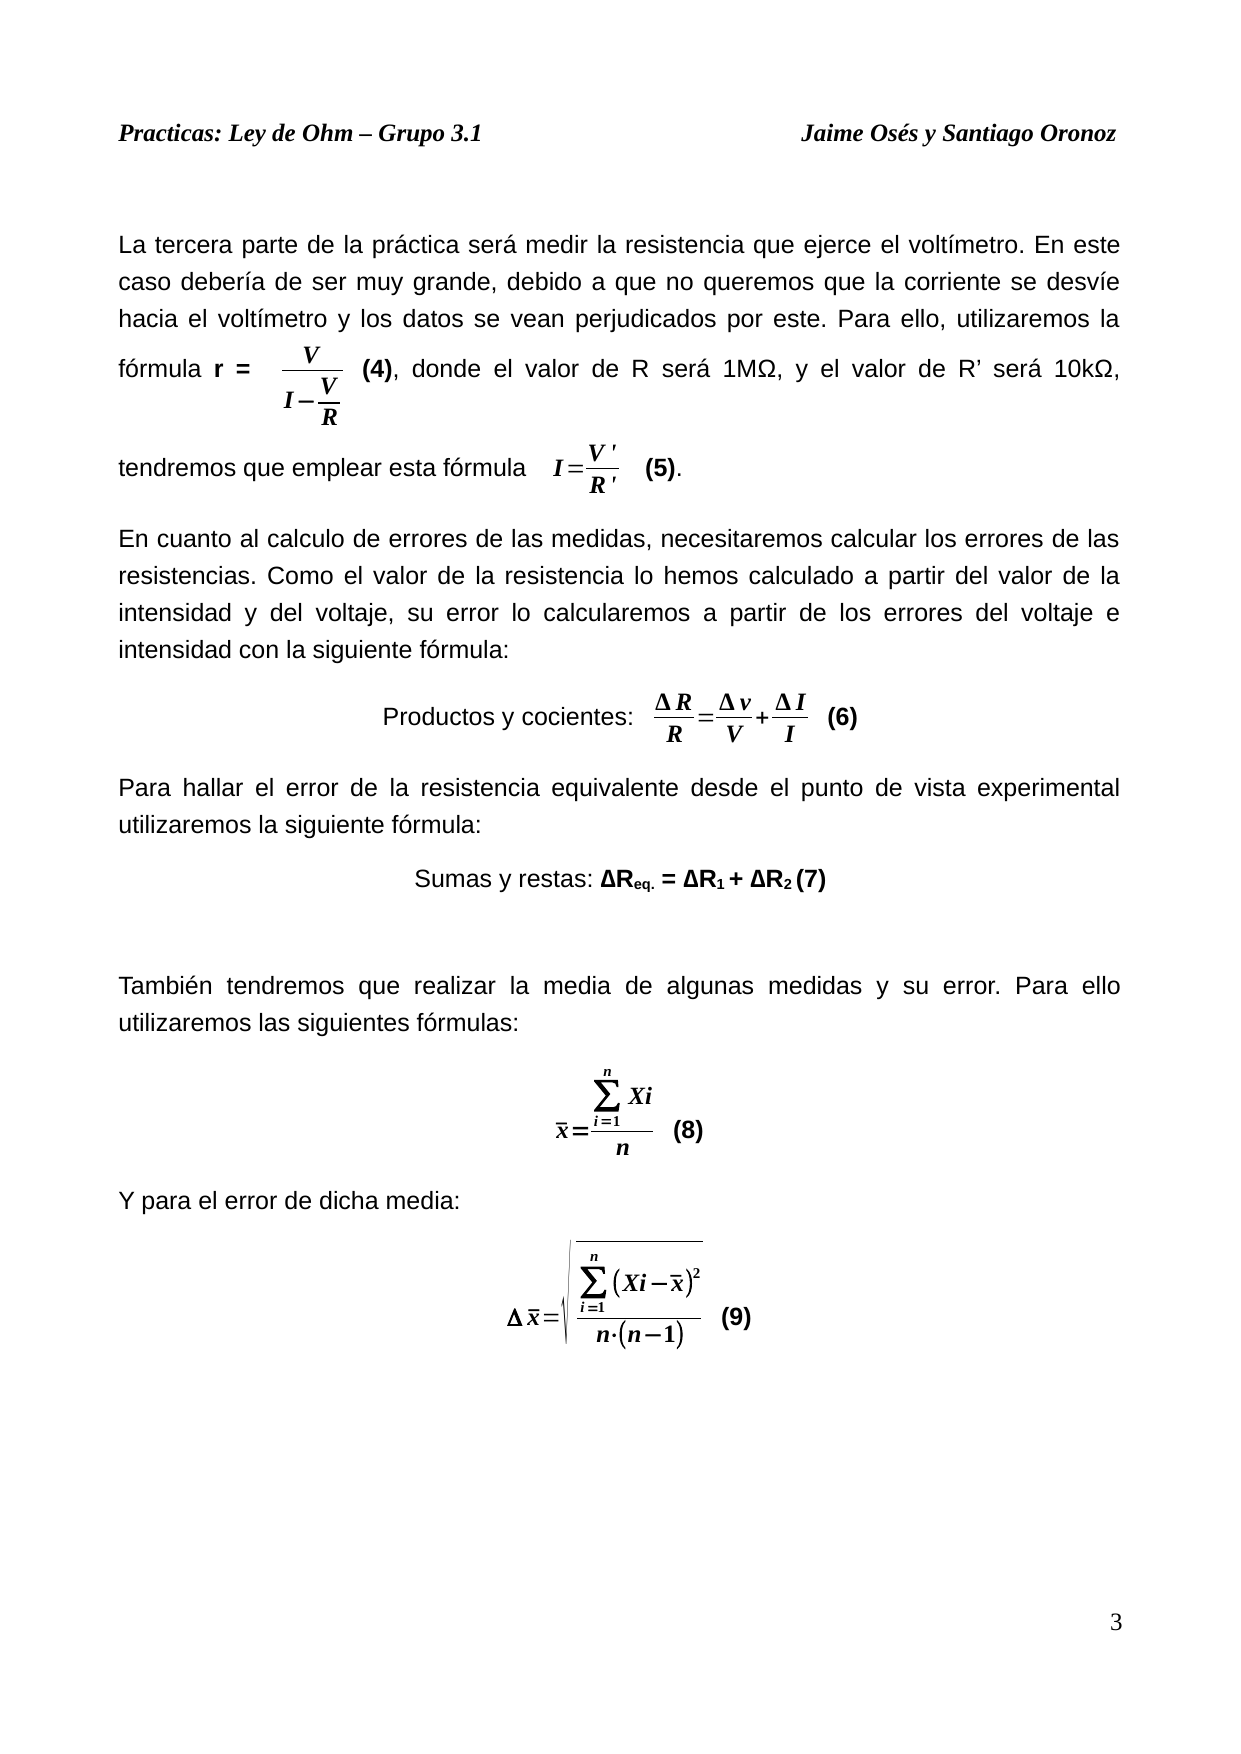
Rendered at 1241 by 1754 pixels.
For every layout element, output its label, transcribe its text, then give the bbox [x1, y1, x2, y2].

text Productos y cocientes:(6) [118, 689, 1122, 748]
text También tendremos que realizar la media de algunas medidas y su error. Para ello utilizaremos las siguientes fórmulas: [118, 971, 1122, 1037]
text Y para el error de dicha media: [118, 1186, 1122, 1214]
text La tercera parte de la práctica será medir la resistencia que ejerce el voltímetro. En este caso debería de ser muy grande, debido a que no queremos que la corriente se desvíe hacia el voltímetro y los datos se vean perjudicados por este. Para ello, utilizaremos la fórmula r = (4), donde el valor de R será 1MΩ, y el valor de R’ será 10kΩ, tendremos que emplear esta fórmula (5). [118, 230, 1122, 499]
text Para hallar el error de la resistencia equivalente desde el punto de vista experimental utilizaremos la siguiente fórmula: [118, 773, 1122, 839]
text (8) [118, 1062, 1122, 1161]
text (9) [118, 1239, 1122, 1349]
text Sumas y restas: ∆Req. = ∆R1 + ∆R2 (7) [118, 864, 1122, 892]
text En cuanto al calculo de errores de las medidas, necesitaremos calcular los errores de las resistencias. Como el valor de la resistencia lo hemos calculado a partir del valor de la intensidad y del voltaje, su error lo calcularemos a partir de los errores del voltaje e intensidad con la siguiente fórmula: [118, 524, 1122, 664]
